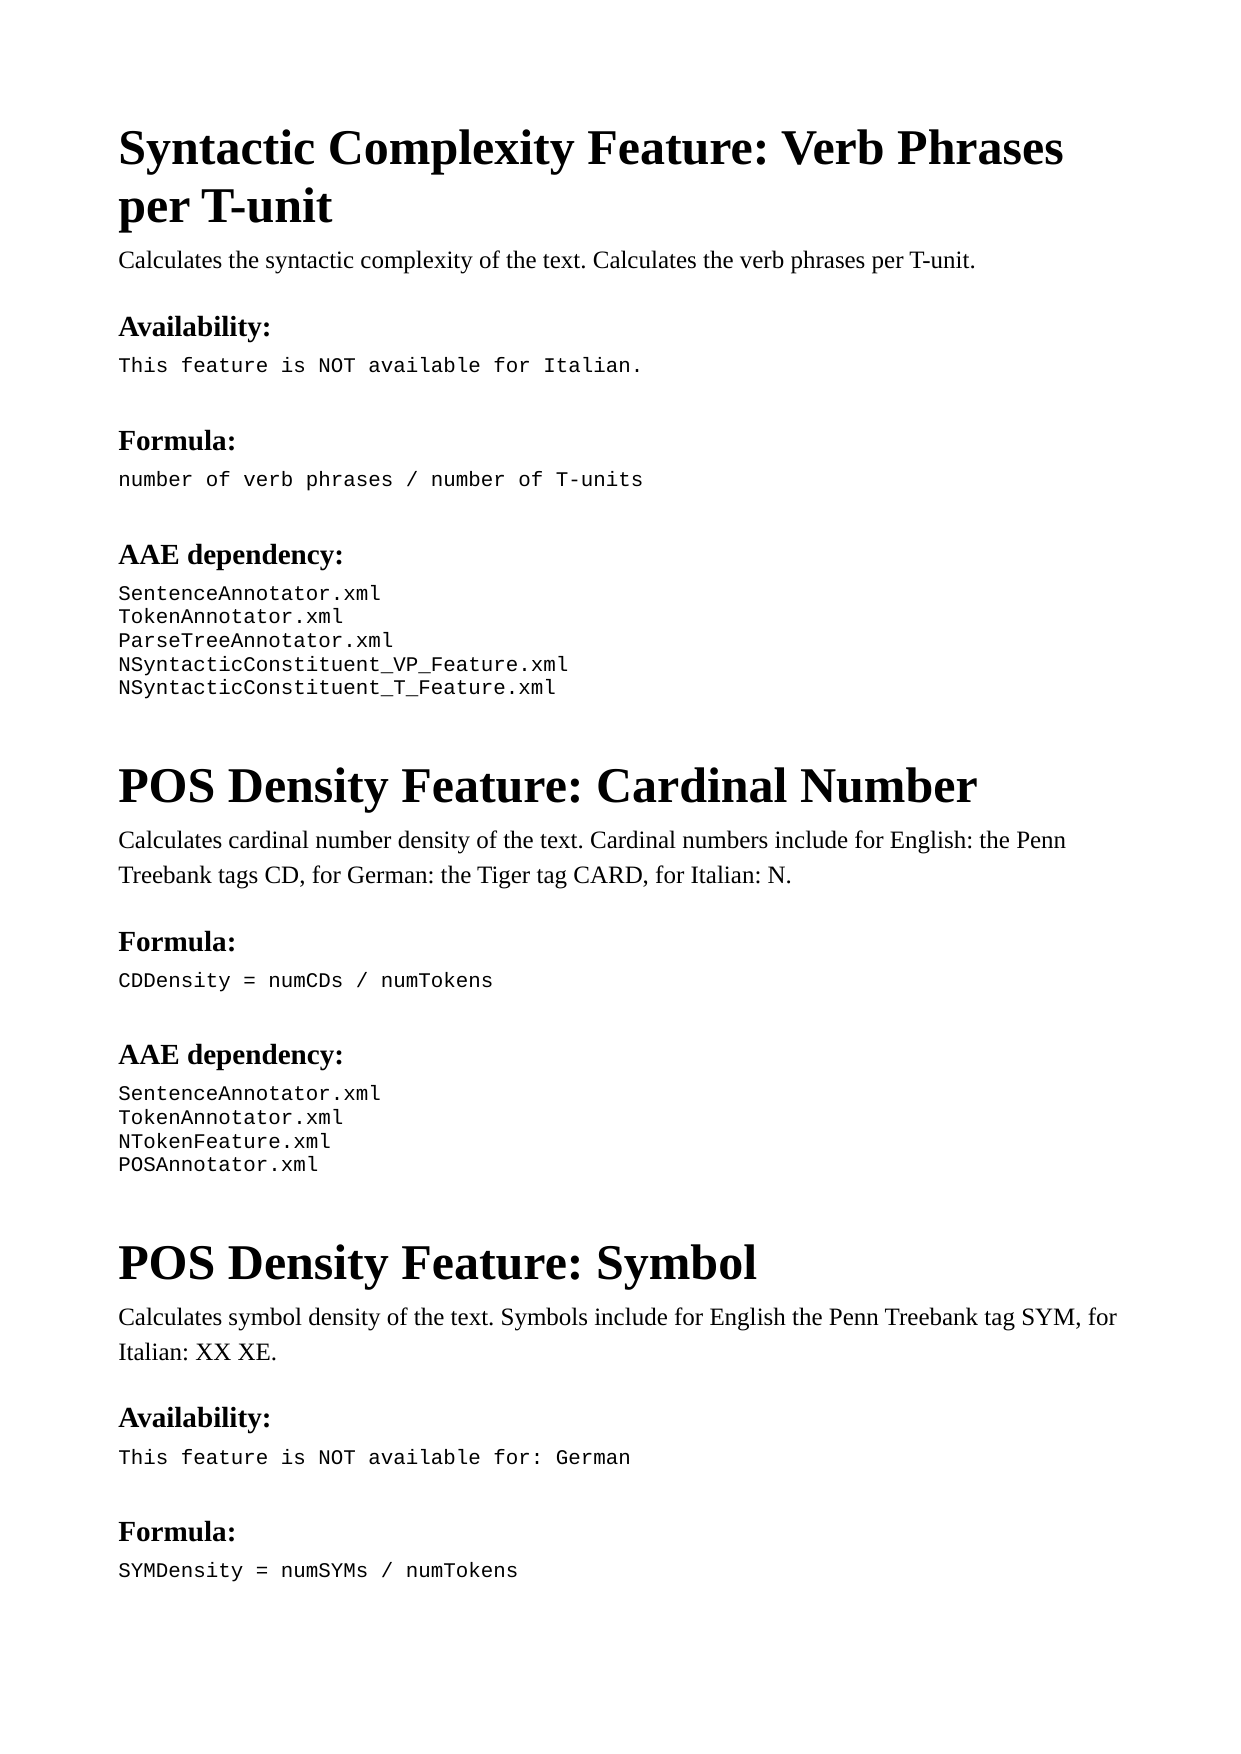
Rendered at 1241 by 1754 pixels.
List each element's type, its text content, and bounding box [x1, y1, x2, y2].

subtitle Formula: [118, 924, 1122, 957]
text This feature is NOT available for: German [118, 1447, 1122, 1470]
text SentenceAnnotator.xml [118, 583, 1122, 606]
text CDDensity = numCDs / numTokens [118, 970, 1122, 993]
subtitle AAE dependency: [118, 537, 1122, 570]
subtitle Formula: [118, 1514, 1122, 1548]
subtitle Availability: [118, 1401, 1122, 1434]
text number of verb phrases / number of T-units [118, 469, 1122, 493]
text SYMDensity = numSYMs / numTokens [118, 1560, 1122, 1584]
subtitle Formula: [118, 423, 1122, 457]
text NTokenFeature.xml [118, 1131, 1122, 1154]
text This feature is NOT available for Italian. [118, 355, 1122, 379]
text ParseTreeAnnotator.xml [118, 630, 1122, 654]
subtitle AAE dependency: [118, 1037, 1122, 1071]
text TokenAnnotator.xml [118, 606, 1122, 630]
subtitle Syntactic Complexity Feature: Verb Phrases per T-unit [118, 118, 1122, 233]
text Calculates symbol density of the text. Symbols include for English the Penn Treebank tag SYM, for Italian: XX XE. [118, 1302, 1122, 1366]
subtitle POS Density Feature: Cardinal Number [118, 756, 1122, 813]
text TokenAnnotator.xml [118, 1107, 1122, 1131]
text Calculates the syntactic complexity of the text. Calculates the verb phrases per T-unit. [118, 246, 1122, 274]
text NSyntacticConstituent_VP_Feature.xml [118, 654, 1122, 677]
subtitle POS Density Feature: Symbol [118, 1232, 1122, 1290]
text SentenceAnnotator.xml [118, 1083, 1122, 1107]
text POSAnnotator.xml [118, 1154, 1122, 1178]
subtitle Availability: [118, 309, 1122, 343]
text Calculates cardinal number density of the text. Cardinal numbers include for English: the Penn Treebank tags CD, for German: the Tiger tag CARD, for Italian: N. [118, 826, 1122, 889]
text NSyntacticConstituent_T_Feature.xml [118, 677, 1122, 701]
